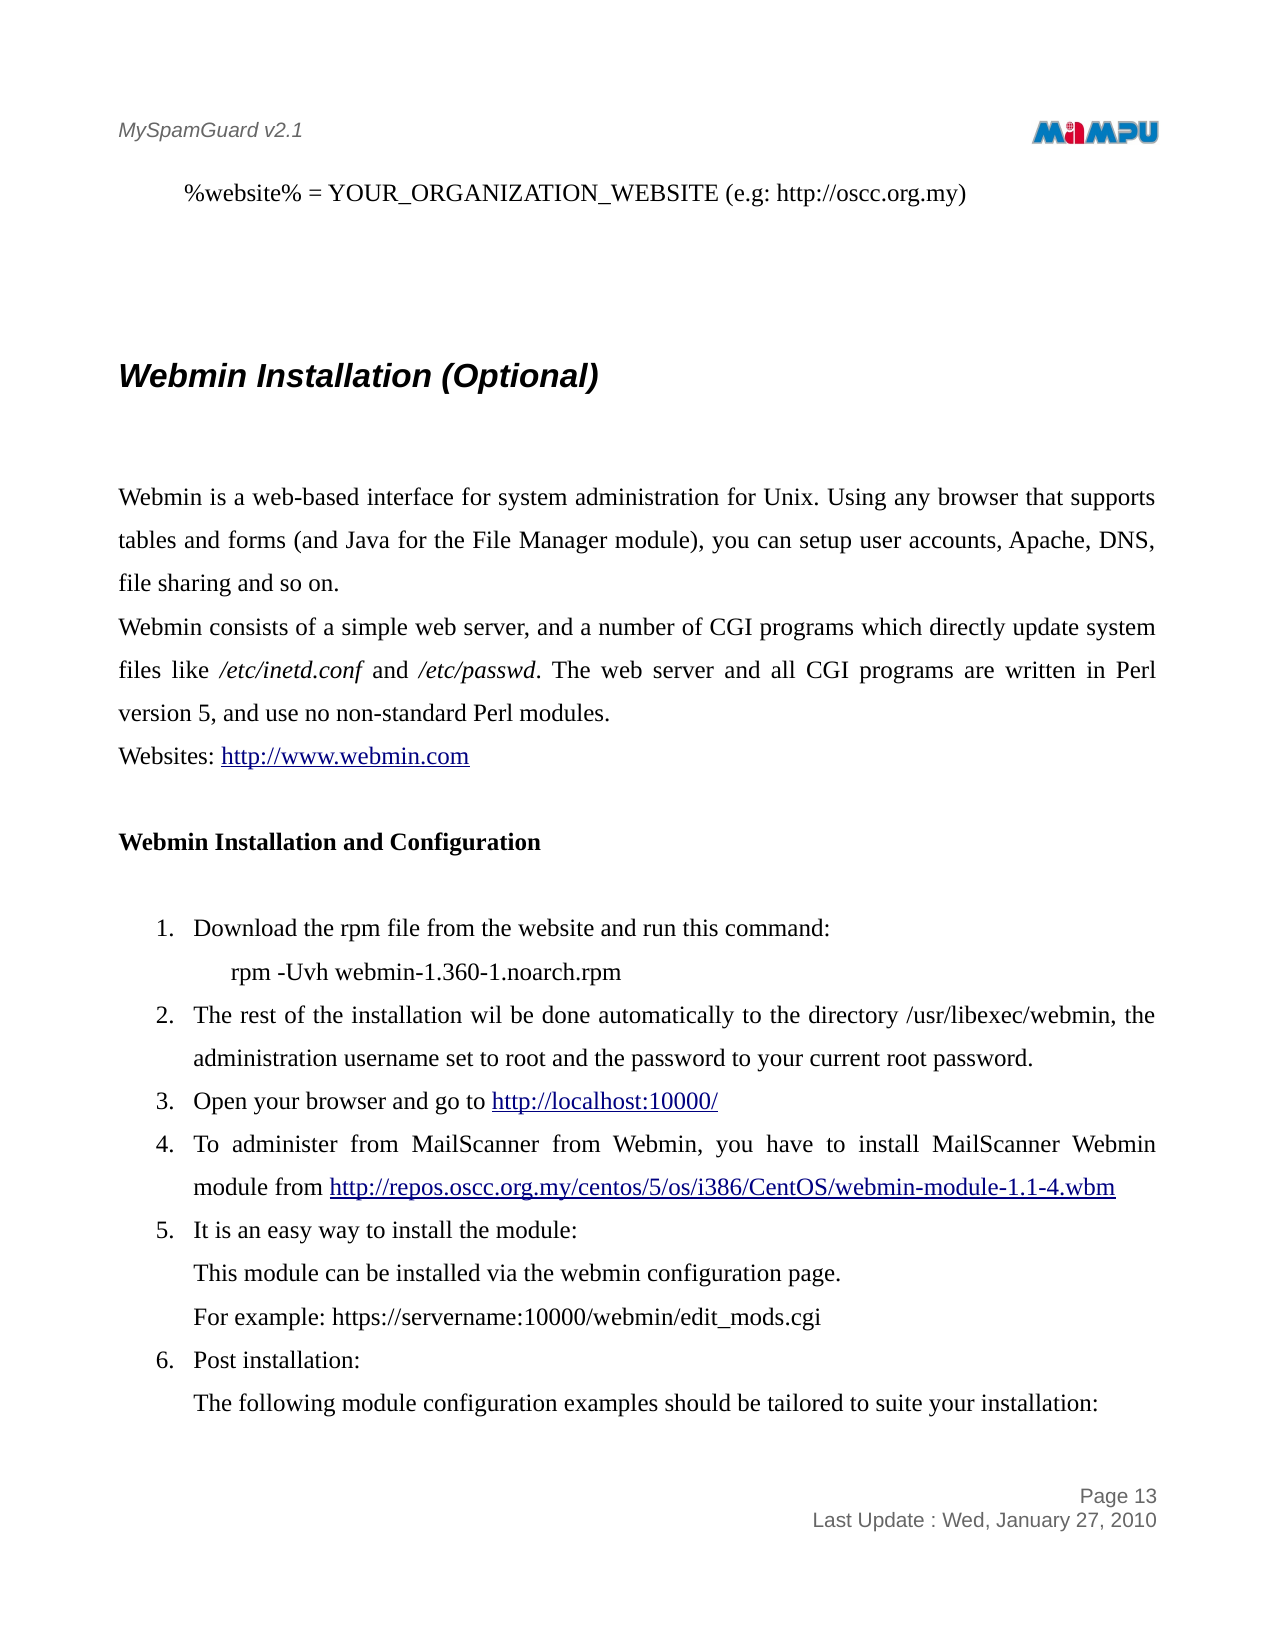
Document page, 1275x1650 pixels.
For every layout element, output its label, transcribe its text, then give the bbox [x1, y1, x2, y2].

text Webmin consists of a simple web server, and a number of CGI programs which directly update system files like /etc/inetd.conf and /etc/passwd. The web server and all CGI programs are written in Perl version 5, and use no non-standard Perl modules. [118, 612, 1157, 727]
list This module can be installed via the webmin configuration page. [156, 1258, 1157, 1287]
list To administer from MailScanner from Webmin, you have to install MailScanner Webmin module from http://repos.oscc.org.my/centos/5/os/i386/CentOS/webmin-module-1.1-4.wbm [156, 1129, 1157, 1201]
text Websites: http://www.webmin.com [118, 741, 1157, 770]
text %website% = YOUR_ORGANIZATION_WEBSITE (e.g: http://oscc.org.my) [146, 178, 1157, 207]
list Post installation: [156, 1345, 1157, 1373]
list rpm -Uvh webmin-1.360-1.noarch.rpm [193, 957, 1157, 985]
list For example: https://servername:10000/webmin/edit_mods.cgi [156, 1302, 1157, 1330]
picture [1031, 120, 1161, 145]
list The rest of the installation wil be done automatically to the directory /usr/libexec/webmin, the administration username set to root and the password to your current root password. [156, 1000, 1157, 1072]
text Webmin is a web-based interface for system administration for Unix. Using any browser that supports tables and forms (and Java for the File Manager module), you can setup user accounts, Apache, DNS, file sharing and so on. [118, 482, 1157, 597]
list Download the rpm file from the website and run this command: [156, 913, 1157, 942]
list The following module configuration examples should be tailored to suite your installation: [156, 1388, 1157, 1417]
text Webmin Installation and Configuration [118, 827, 1157, 856]
list Open your browser and go to http://localhost:10000/ [156, 1086, 1157, 1115]
subtitle Webmin Installation (Optional) [118, 356, 1157, 394]
list It is an easy way to install the module: [156, 1215, 1157, 1244]
